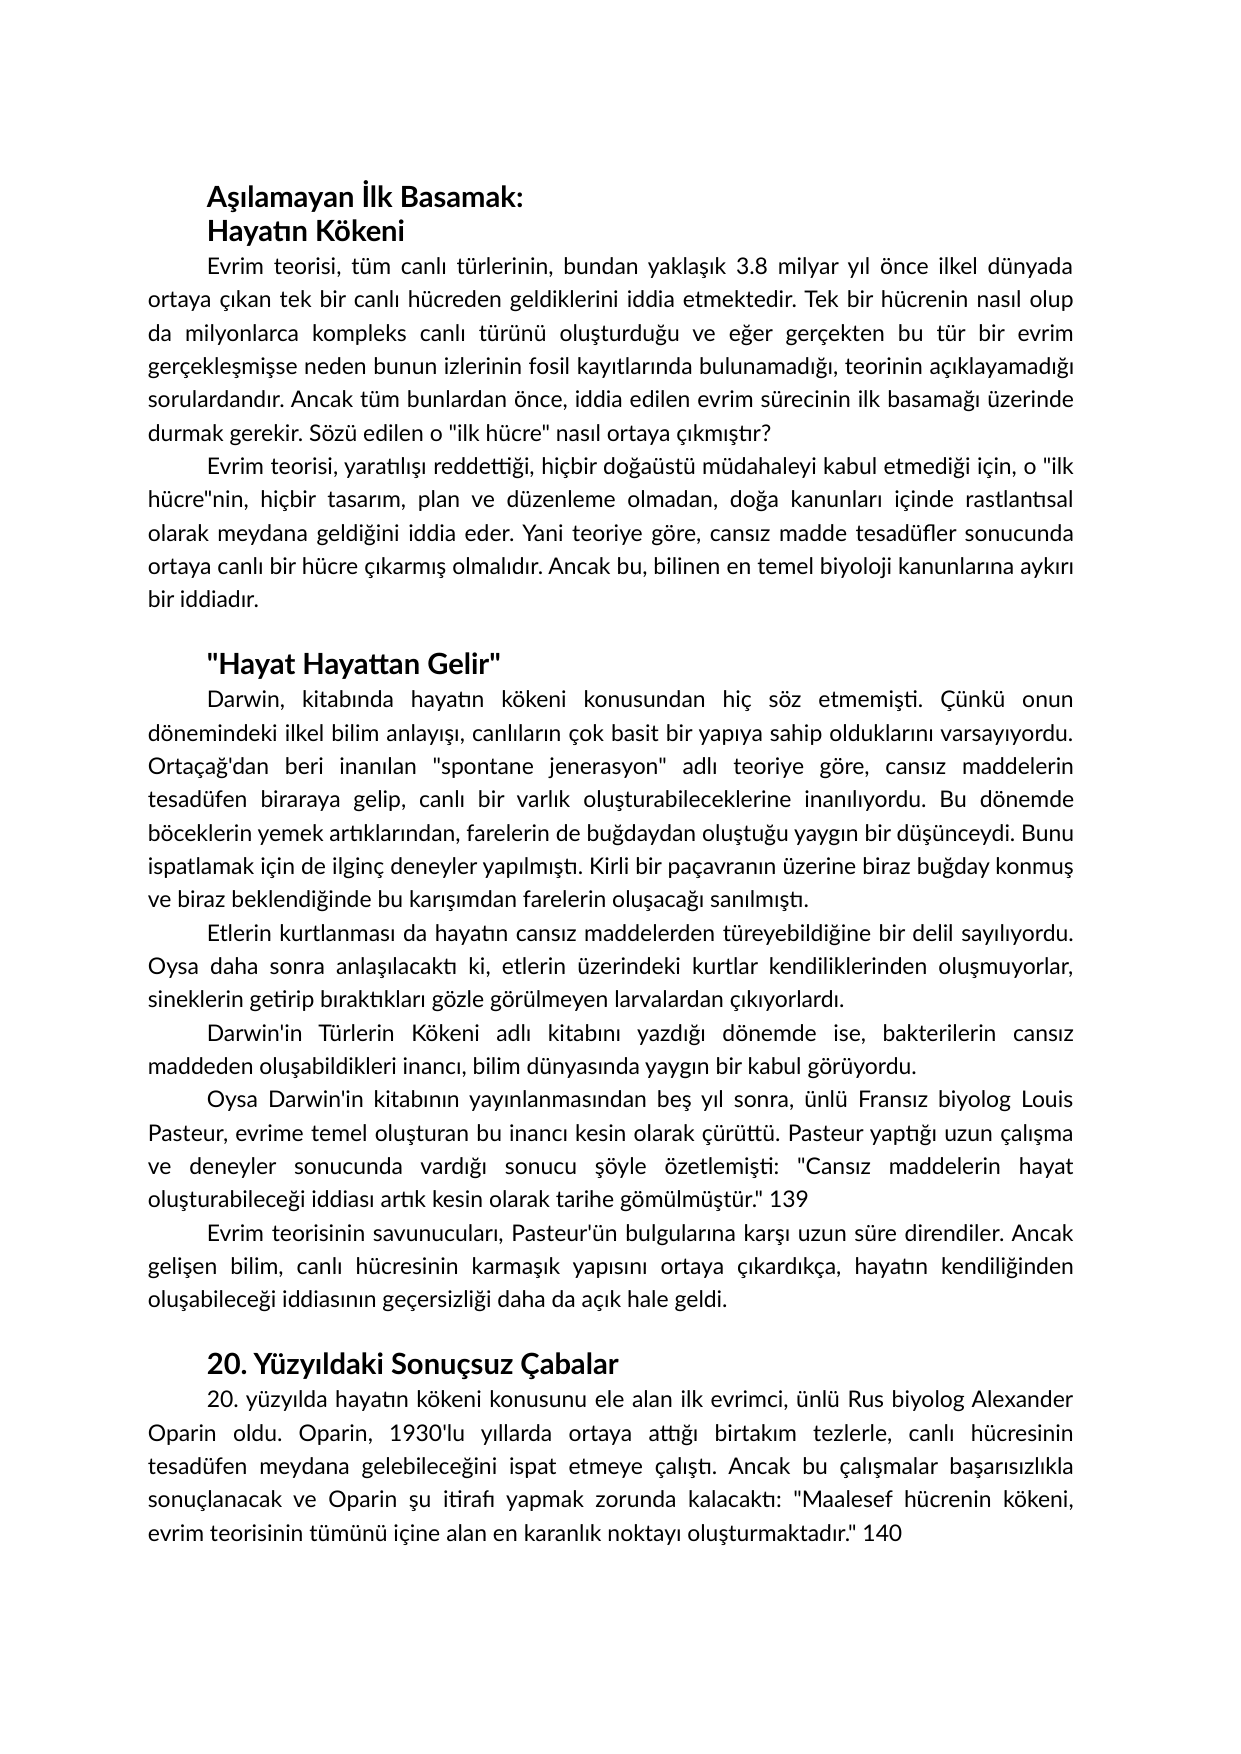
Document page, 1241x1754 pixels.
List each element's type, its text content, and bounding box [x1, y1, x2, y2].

text "Hayat Hayattan Gelir" [148, 648, 1075, 681]
text Evrim teorisinin savunucuları, Pasteur'ün bulgularına karşı uzun süre direndiler. Ancak gelişen bilim, canlı hücresinin karmaşık yapısını ortaya çıkardıkça, hayatın kendiliğinden oluşabileceği iddiasının geçersizliği daha da açık hale geldi. [148, 1214, 1075, 1314]
text Hayatın Kökeni [148, 214, 1075, 248]
text Darwin'in Türlerin Kökeni adlı kitabını yazdığı dönemde ise, bakterilerin cansız maddeden oluşabildikleri inancı, bilim dünyasında yaygın bir kabul görüyordu. [148, 1014, 1075, 1081]
text Darwin, kitabında hayatın kökeni konusundan hiç söz etmemişti. Çünkü onun dönemindeki ilkel bilim anlayışı, canlıların çok basit bir yapıya sahip olduklarını varsayıyordu. Ortaçağ'dan beri inanılan "spontane jenerasyon" adlı teoriye göre, cansız maddelerin tesadüfen biraraya gelip, canlı bir varlık oluşturabileceklerine inanılıyordu. Bu dönemde böceklerin yemek artıklarından, farelerin de buğdaydan oluştuğu yaygın bir düşünceydi. Bunu ispatlamak için de ilginç deneyler yapılmıştı. Kirli bir paçavranın üzerine biraz buğday konmuş ve biraz beklendiğinde bu karışımdan farelerin oluşacağı sanılmıştı. [148, 681, 1075, 914]
text Aşılamayan İlk Basamak: [148, 181, 1075, 214]
text Etlerin kurtlanması da hayatın cansız maddelerden türeyebildiğine bir delil sayılıyordu. Oysa daha sonra anlaşılacaktı ki, etlerin üzerindeki kurtlar kendiliklerinden oluşmuyorlar, sineklerin getirip bıraktıkları gözle görülmeyen larvalardan çıkıyorlardı. [148, 914, 1075, 1014]
text Evrim teorisi, yaratılışı reddettiği, hiçbir doğaüstü müdahaleyi kabul etmediği için, o "ilk hücre"nin, hiçbir tasarım, plan ve düzenleme olmadan, doğa kanunları içinde rastlantısal olarak meydana geldiğini iddia eder. Yani teoriye göre, cansız madde tesadüfler sonucunda ortaya canlı bir hücre çıkarmış olmalıdır. Ancak bu, bilinen en temel biyoloji kanunlarına aykırı bir iddiadır. [148, 448, 1075, 614]
text 20. Yüzyıldaki Sonuçsuz Çabalar [148, 1348, 1075, 1381]
text Oysa Darwin'in kitabının yayınlanmasından beş yıl sonra, ünlü Fransız biyolog Louis Pasteur, evrime temel oluşturan bu inancı kesin olarak çürüttü. Pasteur yaptığı uzun çalışma ve deneyler sonucunda vardığı sonucu şöyle özetlemişti: "Cansız maddelerin hayat oluşturabileceği iddiası artık kesin olarak tarihe gömülmüştür." 139 [148, 1081, 1075, 1214]
text Evrim teorisi, tüm canlı türlerinin, bundan yaklaşık 3.8 milyar yıl önce ilkel dünyada ortaya çıkan tek bir canlı hücreden geldiklerini iddia etmektedir. Tek bir hücrenin nasıl olup da milyonlarca kompleks canlı türünü oluşturduğu ve eğer gerçekten bu tür bir evrim gerçekleşmişse neden bunun izlerinin fosil kayıtlarında bulunamadığı, teorinin açıklayamadığı sorulardandır. Ancak tüm bunlardan önce, iddia edilen evrim sürecinin ilk basamağı üzerinde durmak gerekir. Sözü edilen o "ilk hücre" nasıl ortaya çıkmıştır? [148, 248, 1075, 448]
text 20. yüzyılda hayatın kökeni konusunu ele alan ilk evrimci, ünlü Rus biyolog Alexander Oparin oldu. Oparin, 1930'lu yıllarda ortaya attığı birtakım tezlerle, canlı hücresinin tesadüfen meydana gelebileceğini ispat etmeye çalıştı. Ancak bu çalışmalar başarısızlıkla sonuçlanacak ve Oparin şu itirafı yapmak zorunda kalacaktı: "Maalesef hücrenin kökeni, evrim teorisinin tümünü içine alan en karanlık noktayı oluşturmaktadır." 140 [148, 1381, 1075, 1548]
